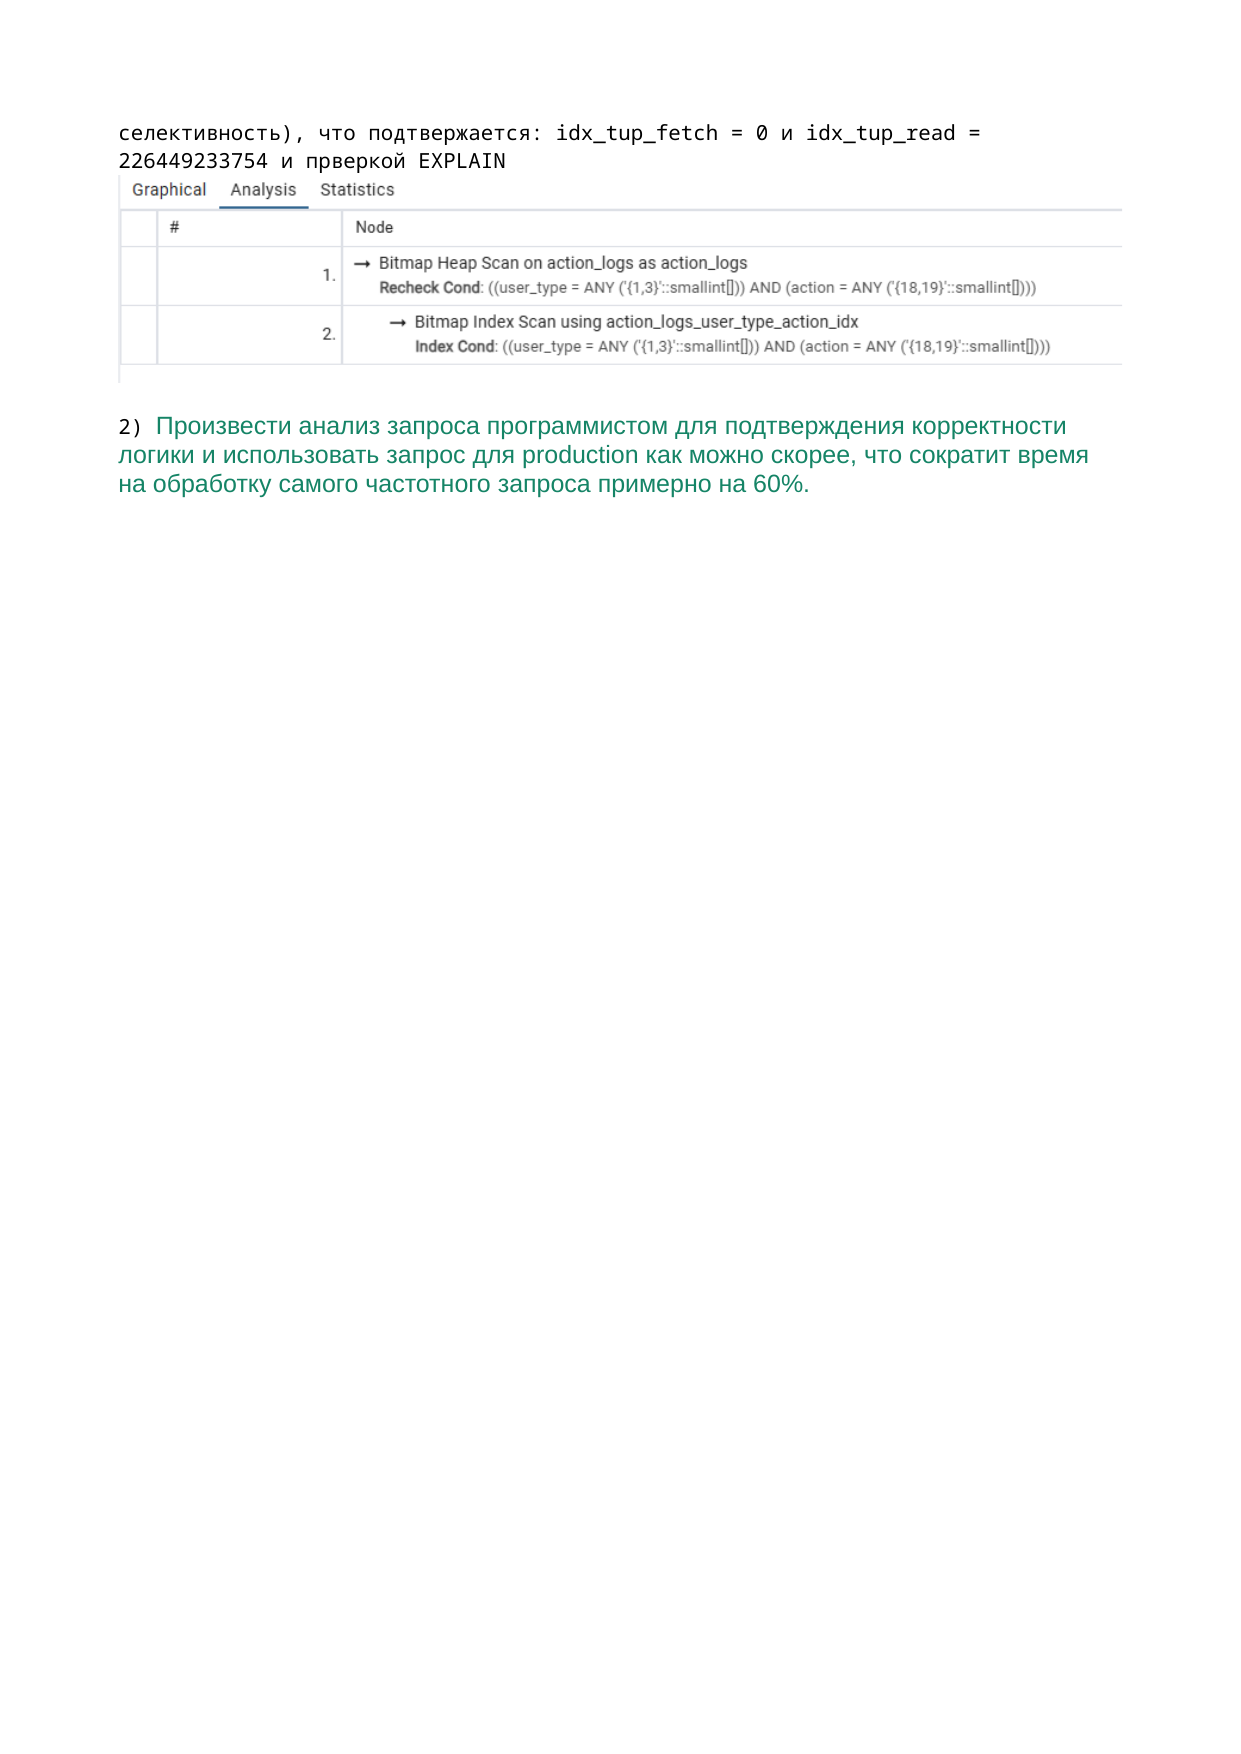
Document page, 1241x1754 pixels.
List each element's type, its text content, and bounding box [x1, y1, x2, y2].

text 2) Произвести анализ запроса программистом для подтверждения корректности логики и использовать запрос для production как можно скорее, что сократит время на обработку самого частотного запроса примерно на 60%. [118, 411, 1122, 498]
picture [118, 175, 1123, 383]
text селективность), что подтвержается: idx_tup_fetch = 0 и idx_tup_read = 226449233754 и прверкой EXPLAIN [118, 118, 1122, 175]
